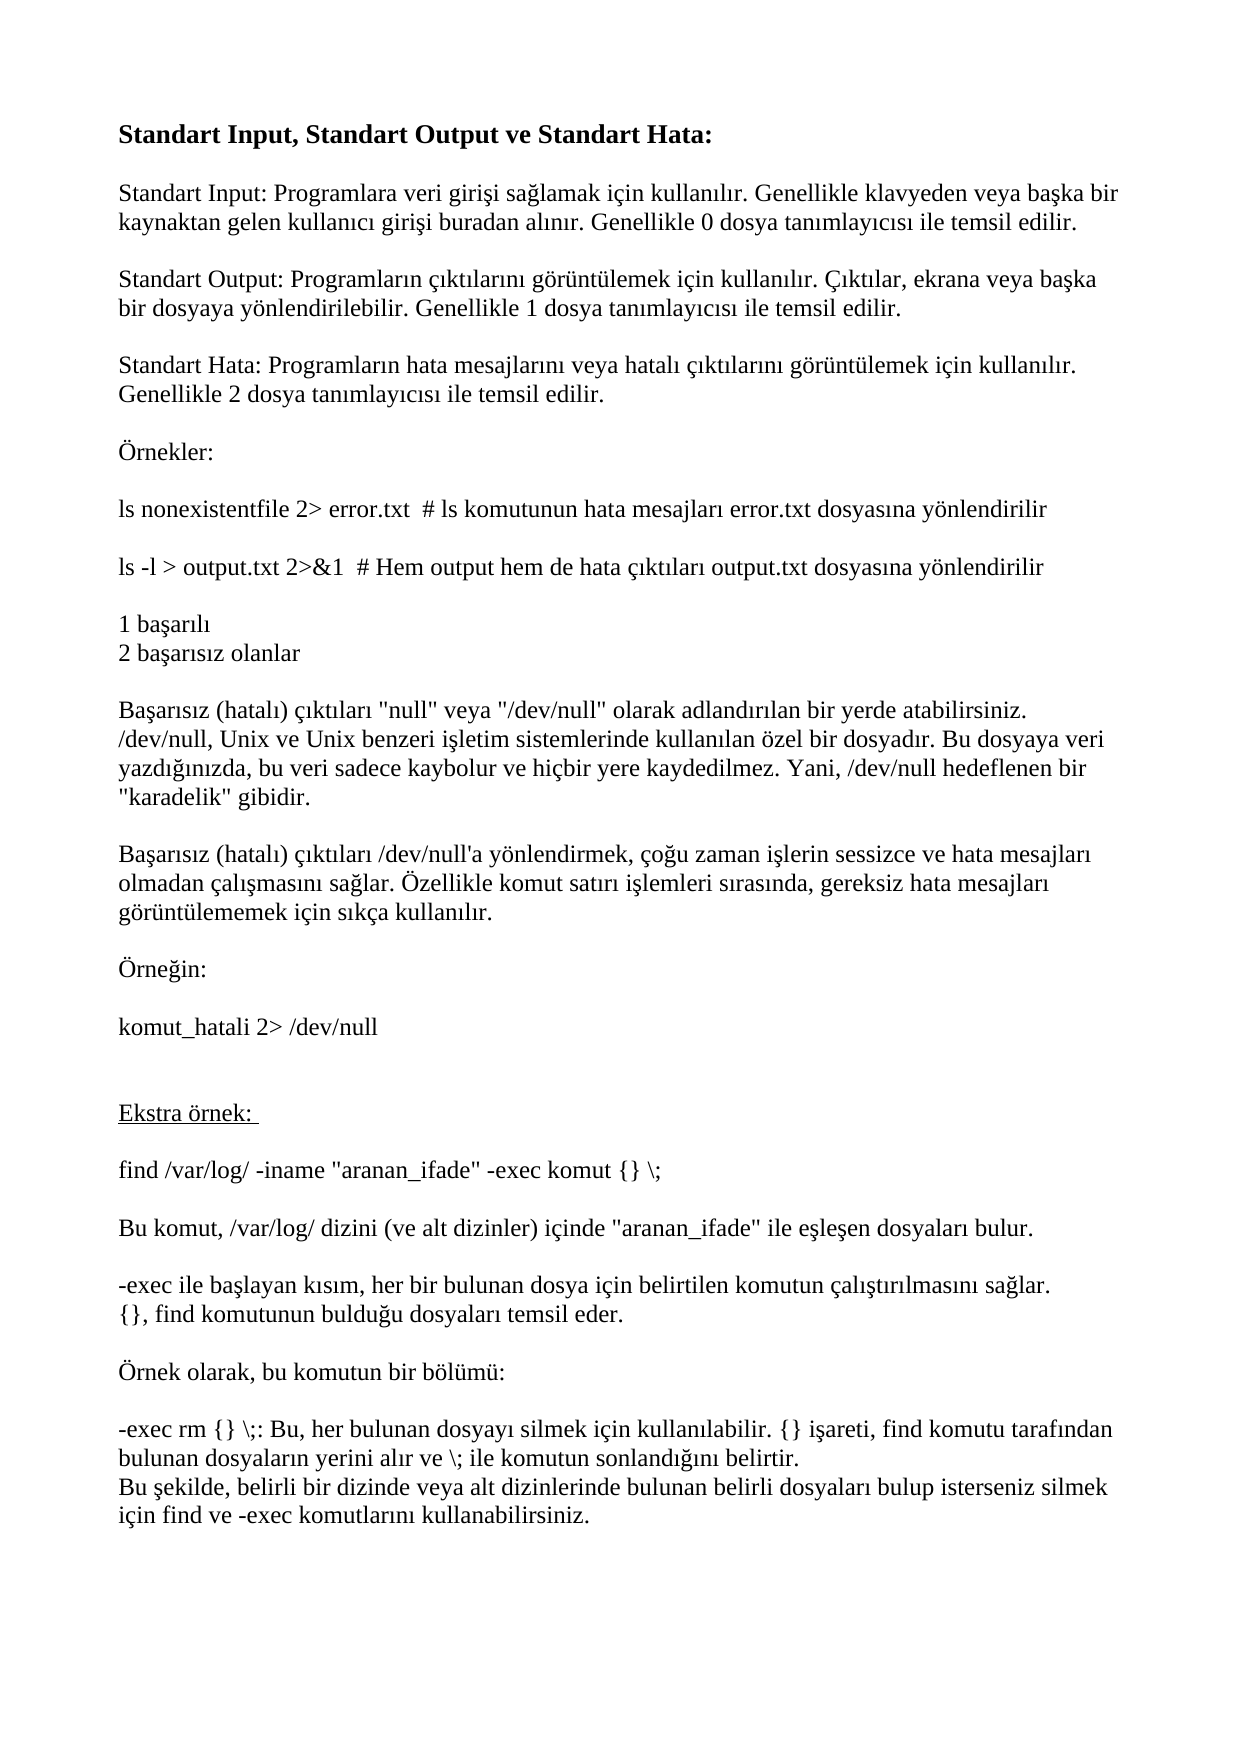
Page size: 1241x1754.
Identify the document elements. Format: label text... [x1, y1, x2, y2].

text Başarısız (hatalı) çıktıları /dev/null'a yönlendirmek, çoğu zaman işlerin sessizce ve hata mesajları olmadan çalışmasını sağlar. Özellikle komut satırı işlemleri sırasında, gereksiz hata mesajları görüntülememek için sıkça kullanılır. [118, 839, 1122, 926]
text {}, find komutunun bulduğu dosyaları temsil eder. [118, 1299, 1122, 1328]
text ls -l > output.txt 2>&1 # Hem output hem de hata çıktıları output.txt dosyasına yönlendirilir [118, 552, 1122, 581]
text Örnekler: [118, 437, 1122, 466]
text Bu komut, /var/log/ dizini (ve alt dizinler) içinde "aranan_ifade" ile eşleşen dosyaları bulur. [118, 1213, 1122, 1242]
text find /var/log/ -iname "aranan_ifade" -exec komut {} \; [118, 1156, 1122, 1184]
text Örneğin: [118, 954, 1122, 983]
text Standart Input: Programlara veri girişi sağlamak için kullanılır. Genellikle klavyeden veya başka bir kaynaktan gelen kullanıcı girişi buradan alınır. Genellikle 0 dosya tanımlayıcısı ile temsil edilir. [118, 178, 1122, 236]
text Bu şekilde, belirli bir dizinde veya alt dizinlerinde bulunan belirli dosyaları bulup isterseniz silmek için find ve -exec komutlarını kullanabilirsiniz. [118, 1472, 1122, 1529]
text Örnek olarak, bu komutun bir bölümü: [118, 1357, 1122, 1386]
text Standart Hata: Programların hata mesajlarını veya hatalı çıktılarını görüntülemek için kullanılır. Genellikle 2 dosya tanımlayıcısı ile temsil edilir. [118, 351, 1122, 408]
text Standart Output: Programların çıktılarını görüntülemek için kullanılır. Çıktılar, ekrana veya başka bir dosyaya yönlendirilebilir. Genellikle 1 dosya tanımlayıcısı ile temsil edilir. [118, 264, 1122, 322]
text Ekstra örnek: [118, 1098, 1122, 1127]
text ls nonexistentfile 2> error.txt # ls komutunun hata mesajları error.txt dosyasına yönlendirilir [118, 494, 1122, 523]
text Standart Input, Standart Output ve Standart Hata: [118, 118, 1122, 149]
text -exec rm {} \;: Bu, her bulunan dosyayı silmek için kullanılabilir. {} işareti, find komutu tarafından bulunan dosyaların yerini alır ve \; ile komutun sonlandığını belirtir. [118, 1414, 1122, 1472]
text 2 başarısız olanlar [118, 638, 1122, 667]
text 1 başarılı [118, 609, 1122, 638]
text komut_hatali 2> /dev/null [118, 1012, 1122, 1041]
text Başarısız (hatalı) çıktıları "null" veya "/dev/null" olarak adlandırılan bir yerde atabilirsiniz. /dev/null, Unix ve Unix benzeri işletim sistemlerinde kullanılan özel bir dosyadır. Bu dosyaya veri yazdığınızda, bu veri sadece kaybolur ve hiçbir yere kaydedilmez. Yani, /dev/null hedeflenen bir "karadelik" gibidir. [118, 696, 1122, 811]
text -exec ile başlayan kısım, her bir bulunan dosya için belirtilen komutun çalıştırılmasını sağlar. [118, 1271, 1122, 1299]
